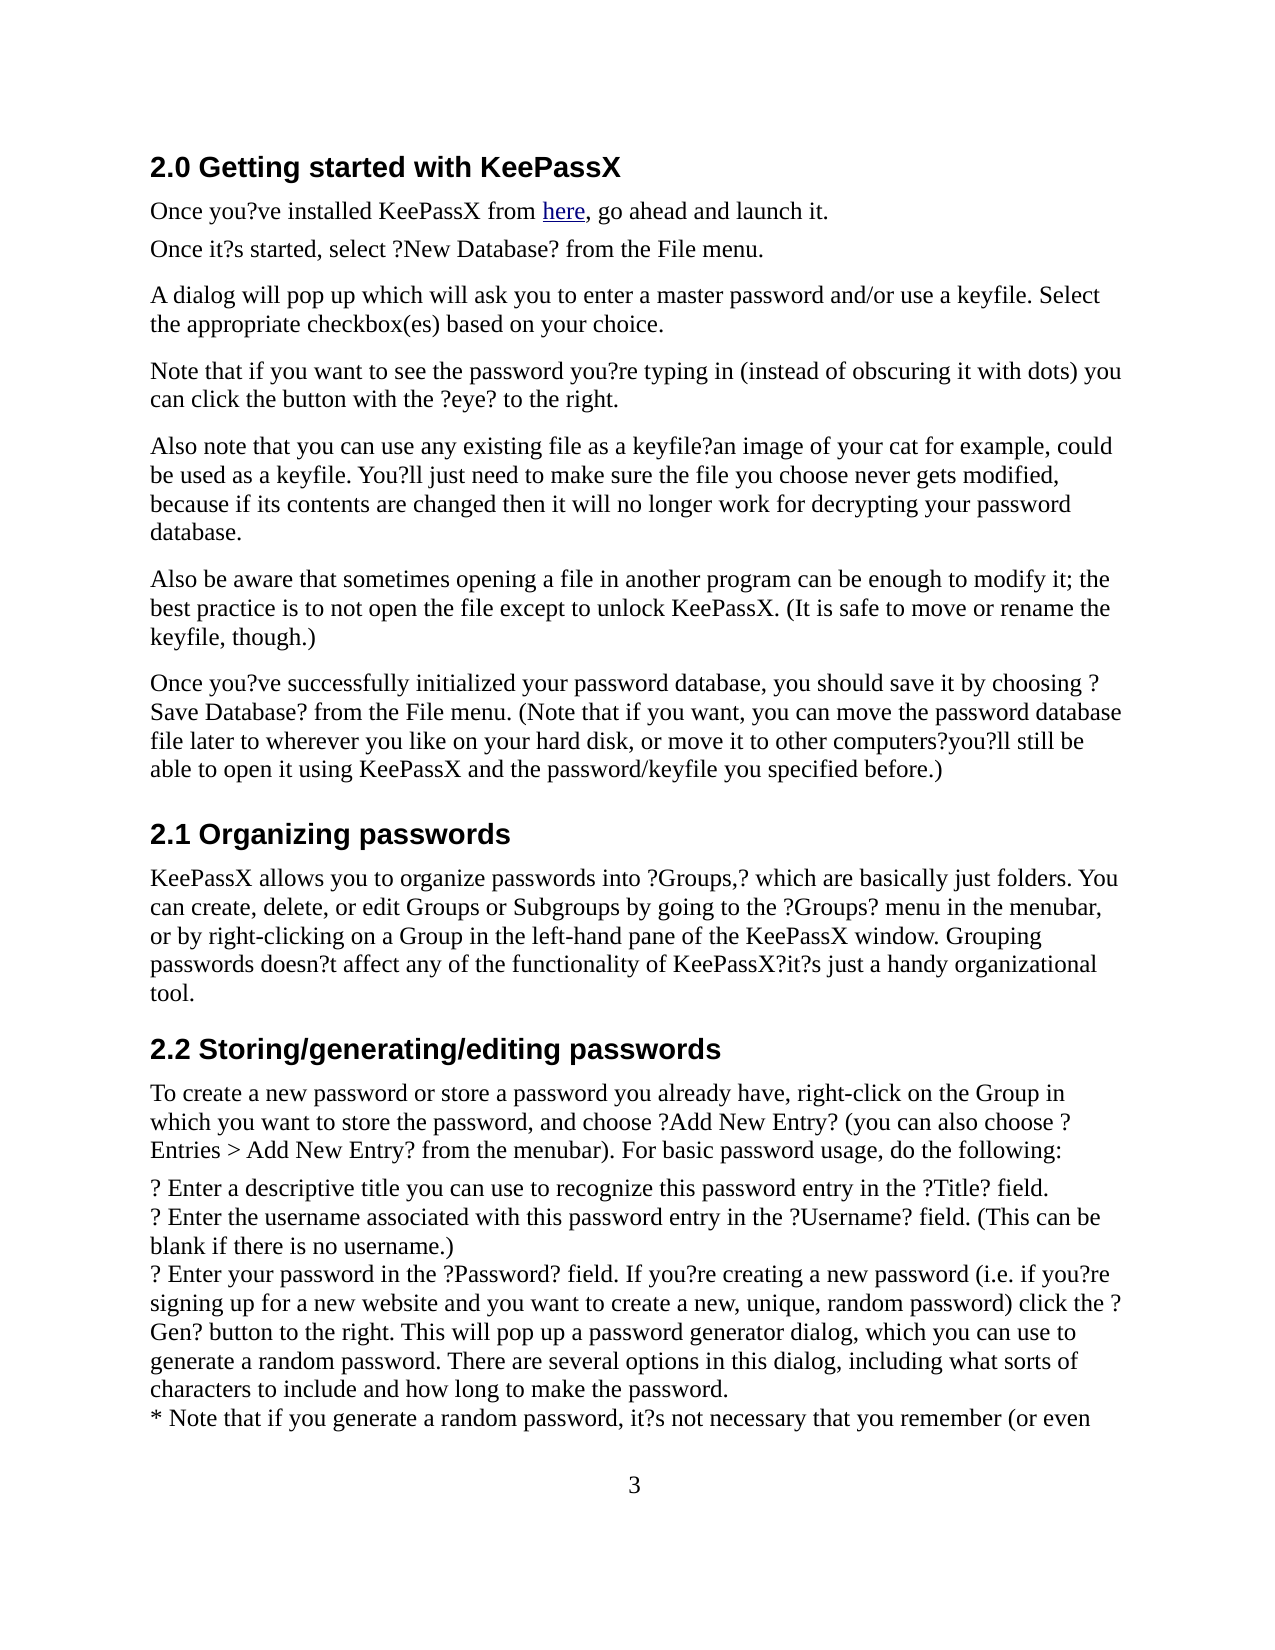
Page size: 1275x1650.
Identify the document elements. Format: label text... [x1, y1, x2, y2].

text ? Enter a descriptive title you can use to recognize this password entry in the ?Title? field. ? Enter the username associated with this password entry in the ?Username? field. (This can be blank if there is no username.) ? Enter your password in the ?Password? field. If you?re creating a new password (i.e. if you?re signing up for a new website and you want to create a new, unique, random password) click the ?Gen? button to the right. This will pop up a password generator dialog, which you can use to generate a random password. There are several options in this dialog, including what sorts of characters to include and how long to make the password. * Note that if you generate a random password, it?s not necessary that you remember (or even [150, 1173, 1125, 1432]
text Once you?ve successfully initialized your password database, you should save it by choosing ?Save Database? from the File menu. (Note that if you want, you can move the password database file later to wherever you like on your hard disk, or move it to other computers?you?ll still be able to open it using KeePassX and the password/keyfile you specified before.) [150, 668, 1125, 783]
text Also note that you can use any existing file as a keyfile?an image of your cat for example, could be used as a keyfile. You?ll just need to make sure the file you choose never gets modified, because if its contents are changed then it will no longer work for decrypting your password database. [150, 431, 1125, 546]
text Once it?s started, select ?New Database? from the File menu. [150, 234, 1125, 262]
text Note that if you want to see the password you?re typing in (instead of obscuring it with dots) you can click the button with the ?eye? to the right. [150, 356, 1125, 413]
text To create a new password or store a password you already have, right-click on the Group in which you want to store the password, and choose ?Add New Entry? (you can also choose ?Entries > Add New Entry? from the menubar). For basic password usage, do the following: [150, 1078, 1125, 1164]
subtitle 2.2 Storing/generating/editing passwords [150, 1032, 1125, 1066]
subtitle 2.1 Organizing passwords [150, 817, 1125, 851]
text Once you?ve installed KeePassX from here, go ahead and launch it. [150, 196, 1125, 225]
text KeePassX allows you to organize passwords into ?Groups,? which are basically just folders. You can create, delete, or edit Groups or Subgroups by going to the ?Groups? menu in the menubar, or by right-clicking on a Group in the left-hand pane of the KeePassX window. Grouping passwords doesn?t affect any of the functionality of KeePassX?it?s just a handy organizational tool. [150, 863, 1125, 1007]
subtitle 2.0 Getting started with KeePassX [150, 150, 1125, 183]
text Also be aware that sometimes opening a file in another program can be enough to modify it; the best practice is to not open the file except to unlock KeePassX. (It is safe to move or rename the keyfile, though.) [150, 564, 1125, 650]
text A dialog will pop up which will ask you to enter a master password and/or use a keyfile. Select the appropriate checkbox(es) based on your choice. [150, 280, 1125, 338]
